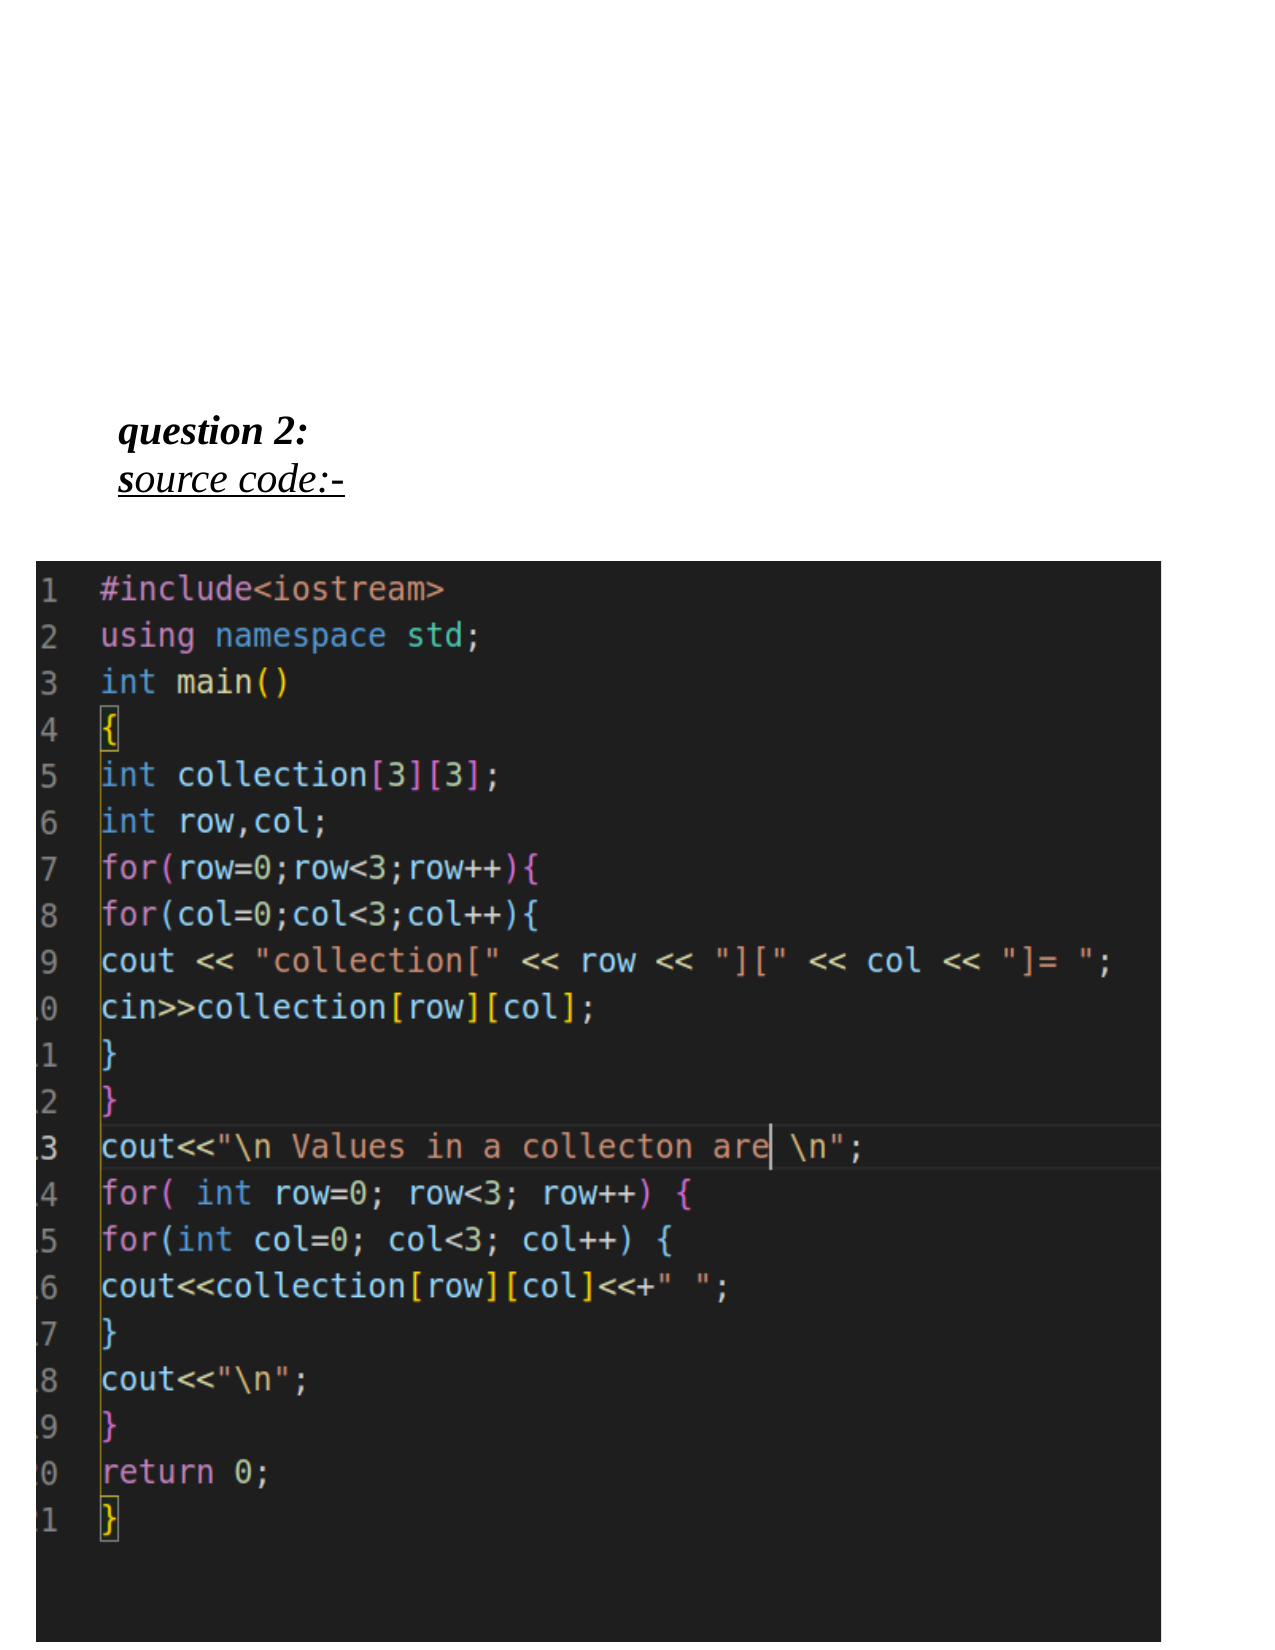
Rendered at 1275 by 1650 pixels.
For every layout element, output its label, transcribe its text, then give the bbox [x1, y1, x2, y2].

text question 2: [118, 406, 1157, 453]
picture [36, 561, 1162, 1642]
text source code:- [118, 453, 1157, 501]
